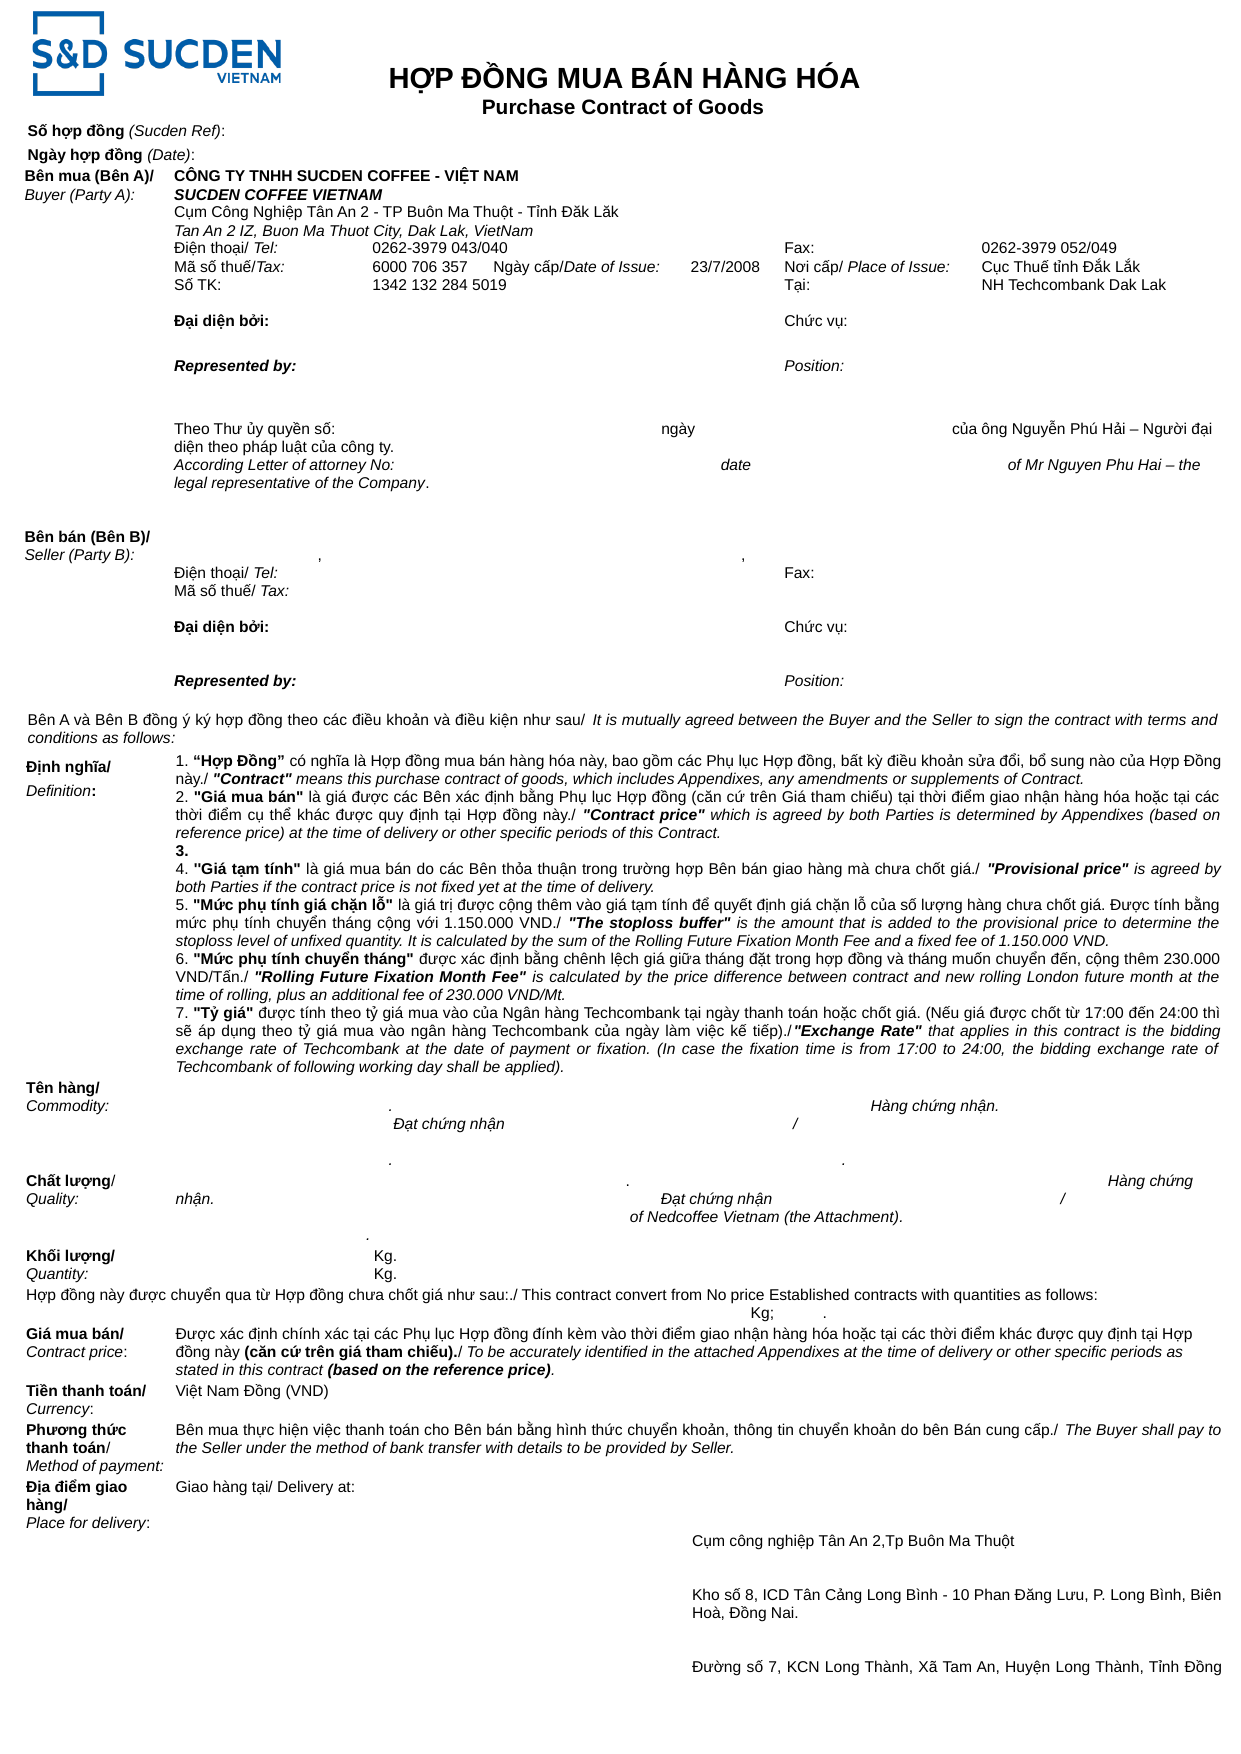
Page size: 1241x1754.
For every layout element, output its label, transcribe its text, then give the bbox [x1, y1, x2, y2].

table_cell <choose> <when test="o.is_according != False"> Theo Thư ủy quyền số: <o.according_id and o.according_id.number or ''> ngày <get_date(o.according_id.appr_date)> của ông Nguyễn Phú Hải – Người đại diện theo pháp luật của công ty. According Letter of attorney No: <o.according_id and o.according_id.number or ''> date <get_date(o.according_id.appr_date)> of Mr Nguyen Phu Hai – the legal representative of the Company. </when> </choose> [174, 384, 1224, 528]
table_cell <formatLang(o.total_qty,digits=0)> [174, 1245, 372, 1284]
table_cell [784, 582, 981, 600]
table_cell Số TK: [174, 275, 372, 293]
table_cell <o.partner_id.name> <o.partner_id.street>, <o.partner_id.district_id and o.partner_id.district_id.name or ''>, <o.partner_id.state_id and o.partner_id.state_id.name or ''> [174, 528, 1224, 564]
table_cell Represented by: [174, 348, 372, 383]
table_cell Tên hàng/ Commodity: [24, 1077, 174, 1170]
table_cell Purchase Contract of Goods [24, 95, 1224, 119]
table_cell Giá mua bán/ Contract price: [24, 1323, 174, 1380]
table_cell Bên mua thực hiện việc thanh toán cho Bên bán bằng hình thức chuyển khoản, thông tin chuyển khoản do bên Bán cung cấp./ The Buyer shall pay to the Seller under the method of bank transfer with details to be provided by Seller. [174, 1419, 1224, 1476]
table_cell Phương thức thanh toán/ Method of payment: [24, 1419, 174, 1476]
table_cell <o.contract_line.product_id.contract_quality_vn> <o.crop_id.name>.<choose><if test="o.certificate_id and o.certificate_id.code =='2-in-1' "> Hàng chứng nhận. </if><if test="o.certificate_id and o.certificate_id.code !='2-in-1' "> Đạt chứng nhận <get_cert(o.certificate_id)></if></choose>/ <o.contract_line.product_id.contract_quality_en> <o.crop_id.name> of Nedcoffee Vietnam (the Attachment).<choose><if test="o.certificate_id.id"> <o.certificate_id.name_print>.</if></choose> [174, 1170, 1224, 1245]
table_cell Position: [784, 348, 981, 383]
table_cell Định nghĩa/ Definition: [24, 750, 174, 1077]
table_cell Bên mua (Bên A)/ Buyer (Party A): [24, 167, 174, 383]
table_cell 0262-3979 043/040 [372, 239, 690, 257]
table_cell <o.partner_id.vat> [372, 582, 690, 600]
table_header HỢP ĐỒNG MUA BÁN HÀNG HÓA [281, 62, 1224, 95]
table_cell Represented by: [174, 654, 372, 708]
table_cell Đại diện bởi: [174, 600, 372, 654]
table_cell [690, 275, 784, 293]
table_cell CÔNG TY TNHH SUCDEN COFFEE - VIỆT NAM SUCDEN COFFEE VIETNAM Cụm Công Nghiệp Tân An 2 - TP Buôn Ma Thuột - Tỉnh Đăk Lăk Tan An 2 IZ, Buon Ma Thuot City, Dak Lak, VietNam [174, 167, 1224, 239]
table_cell <get_date(o.date_order)> [336, 143, 915, 167]
table_cell [915, 143, 1224, 167]
table_cell Bên bán (Bên B)/ Seller (Party B): [24, 528, 174, 708]
table_cell Ngày cấp/Date of Issue: [493, 257, 690, 275]
table_cell Tiền thanh toán/ Currency: [24, 1380, 174, 1419]
picture [32, 11, 281, 96]
table_cell Khối lượng/ Quantity: [24, 1245, 174, 1284]
table_cell [690, 564, 784, 582]
table_cell Số hợp đồng (Sucden Ref): [24, 119, 336, 143]
table_cell Mã số thuế/ Tax: [174, 582, 372, 600]
table_cell Đại diện bởi: [174, 293, 372, 347]
table_cell 1. “Hợp Đồng” có nghĩa là Hợp đồng mua bán hàng hóa này, bao gồm các Phụ lục Hợp đồng, bất kỳ điều khoản sửa đổi, bổ sung nào của Hợp Đồng này./ "Contract" means this purchase contract of goods, which includes Appendixes, any amendments or supplements of Contract. 2. "Giá mua bán" là giá được các Bên xác định bằng Phụ lục Hợp đồng (căn cứ trên Giá tham chiếu) tại thời điểm giao nhận hàng hóa hoặc tại các thời điểm cụ thể khác được quy định tại Hợp đồng này./ "Contract price" which is agreed by both Parties is determined by Appendixes (based on reference price) at the time of delivery or other specific periods of this Contract. 3. <o.contract_line[0].name> 4. ''Giá tạm tính" là giá mua bán do các Bên thỏa thuận trong trường hợp Bên bán giao hàng mà chưa chốt giá./ "Provisional price" is agreed by both Parties if the contract price is not fixed yet at the time of delivery. 5. "Mức phụ tính giá chặn lỗ" là giá trị được cộng thêm vào giá tạm tính để quyết định giá chặn lỗ của số lượng hàng chưa chốt giá. Được tính bằng mức phụ tính chuyển tháng cộng với 1.150.000 VND./ "The stoploss buffer" is the amount that is added to the provisional price to determine the stoploss level of unfixed quantity. It is calculated by the sum of the Rolling Future Fixation Month Fee and a fixed fee of 1.150.000 VND. 6. "Mức phụ tính chuyển tháng" được xác định bằng chênh lệch giá giữa tháng đặt trong hợp đồng và tháng muốn chuyển đến, cộng thêm 230.000 VND/Tấn./ "Rolling Future Fixation Month Fee" is calculated by the price difference between contract and new rolling London future month at the time of rolling, plus an additional fee of 230.000 VND/Mt. 7. "Tỷ giá" được tính theo tỷ giá mua vào của Ngân hàng Techcombank tại ngày thanh toán hoặc chốt giá. (Nếu giá được chốt từ 17:00 đến 24:00 thì sẽ áp dụng theo tỷ giá mua vào ngân hàng Techcombank của ngày làm việc kế tiếp)./"Exchange Rate" that applies in this contract is the bidding exchange rate of Techcombank at the date of payment or fixation. (In case the fixation time is from 17:00 to 24:00, the bidding exchange rate of Techcombank of following working day shall be applied). [174, 750, 1224, 1077]
table_cell Địa điểm giao hàng/ Place for delivery: [24, 1476, 174, 1677]
table_cell <o.name or ''> [336, 119, 915, 143]
table_cell [690, 239, 784, 257]
table_cell Ngày hợp đồng (Date): [24, 143, 336, 167]
table_cell <_(o.partner_id.child_ids and o.partner_id.child_ids[0].function.capitalize()) or ''> [981, 600, 1224, 654]
table_cell Position: [784, 654, 981, 708]
table_cell <o.partner_id.fax> [981, 564, 1224, 582]
table_cell <_(o.partner_id.child_ids and o.partner_id.child_ids[0].name.title()) or ''> [372, 600, 784, 654]
table_cell [690, 582, 784, 600]
table_cell <_(o.partner_id.child_ids and o.partner_id.child_ids[0].position_en) or o.partner_id.position_en or ''> [981, 654, 1224, 708]
table_cell Giao hàng tại/ Delivery at: [174, 1476, 690, 1677]
table_cell <o.delivery_place_id and o.delivery_place_id.name or ''> <choose> <when test="o.delivery_place_id.name == 'Factory - BMT'"> Cụm công nghiệp Tân An 2,Tp Buôn Ma Thuột </when> <when test="o.delivery_place_id.name == 'Pacorini - DN'"> Kho số 8, ICD Tân Cảng Long Bình - 10 Phan Đăng Lưu, P. Long Bình, Biên Hoà, Đồng Nai. </when> <when test="o.delivery_place_id.name == 'Katoen - DN'"> Đường số 7, KCN Long Thành, Xã Tam An, Huyện Long Thành, Tỉnh Đồng Nai. </when> </choose> [690, 1476, 1224, 1677]
table_cell [981, 582, 1224, 600]
table_cell Bên A và Bên B đồng ý ký hợp đồng theo các điều khoản và điều kiện như sau/ It is mutually agreed between the Buyer and the Seller to sign the contract with terms and conditions as follows: [24, 708, 1224, 750]
table_cell Chất lượng/ Quality: [24, 1170, 174, 1245]
table_cell <o.is_according and o.according_id.vnposition or 'Tổng giám đốc'> [981, 293, 1224, 347]
table_cell Hợp đồng này được chuyển qua từ Hợp đồng chưa chốt giá như sau:./ This contract convert from No price Established contracts with quantities as follows:<for each="seq,line in enumerate(o.nvp_ids)"><line.npe_contract_id.name> <formatLang(line.product_qty,digits=0)> Kg; </for>. [24, 1284, 1224, 1323]
table_cell 6000 706 357 [372, 257, 493, 275]
table_cell <o.contract_line.product_id.contract_commodity_vn><choose><if test="o.contract_line.product_id.default_code == 'FAQ'"> <o.crop_id.name></if></choose>.<choose><if test="o.certificate_id and o.certificate_id.code =='2-in-1' "> Hàng chứng nhận.</if><if test="o.certificate_id and o.certificate_id.code !='2-in-1' "> Đạt chứng nhận <get_cert(o.certificate_id)></if></choose>/ <o.contract_line.product_id.contract_commodity_en><choose><if test="o.contract_line.product_id.default_code == 'FAQ'"> <o.crop_id.name></if></choose>.<choose><if test="o.certificate_id.id"> <o.certificate_id.name_print>.</if></choose> [174, 1077, 1224, 1170]
table_cell <o.partner_id.phone> [372, 564, 690, 582]
table_cell Được xác định chính xác tại các Phụ lục Hợp đồng đính kèm vào thời điểm giao nhận hàng hóa hoặc tại các thời điểm khác được quy định tại Hợp đồng này (căn cứ trên giá tham chiếu)./ To be accurately identified in the attached Appendixes at the time of delivery or other specific periods as stated in this contract (based on the reference price). [174, 1323, 1224, 1380]
table_cell <o.is_according and o.according_id.name_vn or 'NGUYỄN PHÚ HẢI'> [372, 293, 784, 347]
table_cell Nơi cấp/ Place of Issue: [784, 257, 981, 275]
table_cell Việt Nam Đồng (VND) [174, 1380, 1224, 1419]
table_cell Chức vụ: [784, 293, 981, 347]
table_cell <o.is_according and o.according_id.name or 'NGUYỄN PHÚ HẢI'> [372, 348, 784, 383]
table_cell Điện thoại/ Tel: [174, 564, 372, 582]
table_cell [24, 384, 174, 528]
table_cell Fax: [784, 239, 981, 257]
table_cell <_(o.partner_id.child_ids and o.partner_id.child_ids[0].name.title()) or ''> [372, 654, 784, 708]
table_cell Tại: [784, 275, 981, 293]
table_cell Kg. <o.contract_line[0].packing_id.vn_description> Kg. <o.contract_line[0].packing_id.en_description> [372, 1245, 1224, 1284]
table_cell NH Techcombank Dak Lak [981, 275, 1224, 293]
table_cell Mã số thuế/Tax: [174, 257, 372, 275]
table_cell 0262-3979 052/049 [981, 239, 1224, 257]
table_cell Fax: [784, 564, 981, 582]
table_cell 23/7/2008 [690, 257, 784, 275]
table_cell Cục Thuế tỉnh Đắk Lắk [981, 257, 1224, 275]
table_cell Điện thoại/ Tel: [174, 239, 372, 257]
table_cell <o.is_according and o.according_id.eposition or 'CEO'> [981, 348, 1224, 383]
table_cell 1342 132 284 5019 [372, 275, 690, 293]
table_cell [915, 119, 1224, 143]
table_cell Chức vụ: [784, 600, 981, 654]
